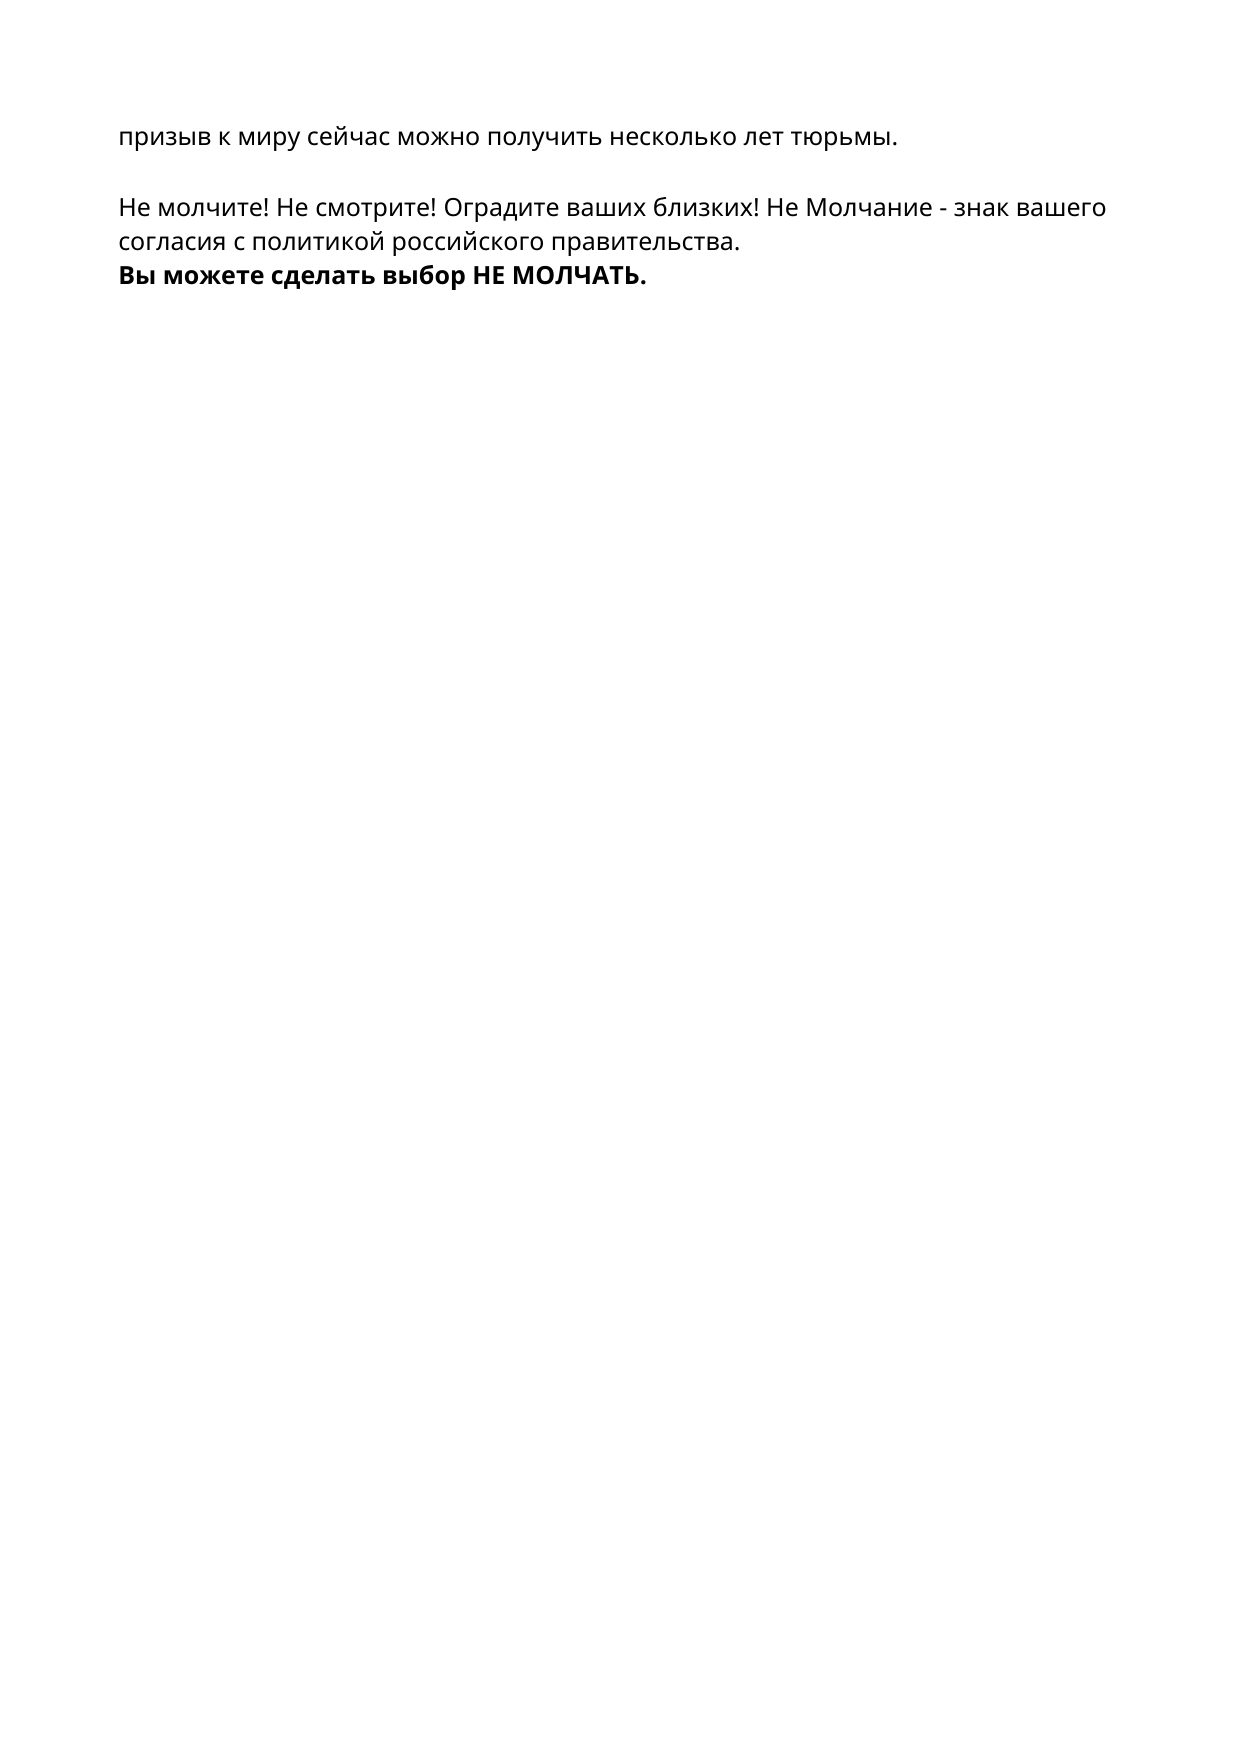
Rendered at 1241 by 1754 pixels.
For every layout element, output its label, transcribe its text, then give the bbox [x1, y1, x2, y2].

text призыв к миру сейчас можно получить несколько лет тюрьмы. [118, 118, 1122, 152]
text Не молчите! Не смотрите! Оградите ваших близких! Не Молчание - знак вашего согласия с политикой российского правительства. Вы можете сделать выбор НЕ МОЛЧАТЬ. [118, 190, 1122, 292]
